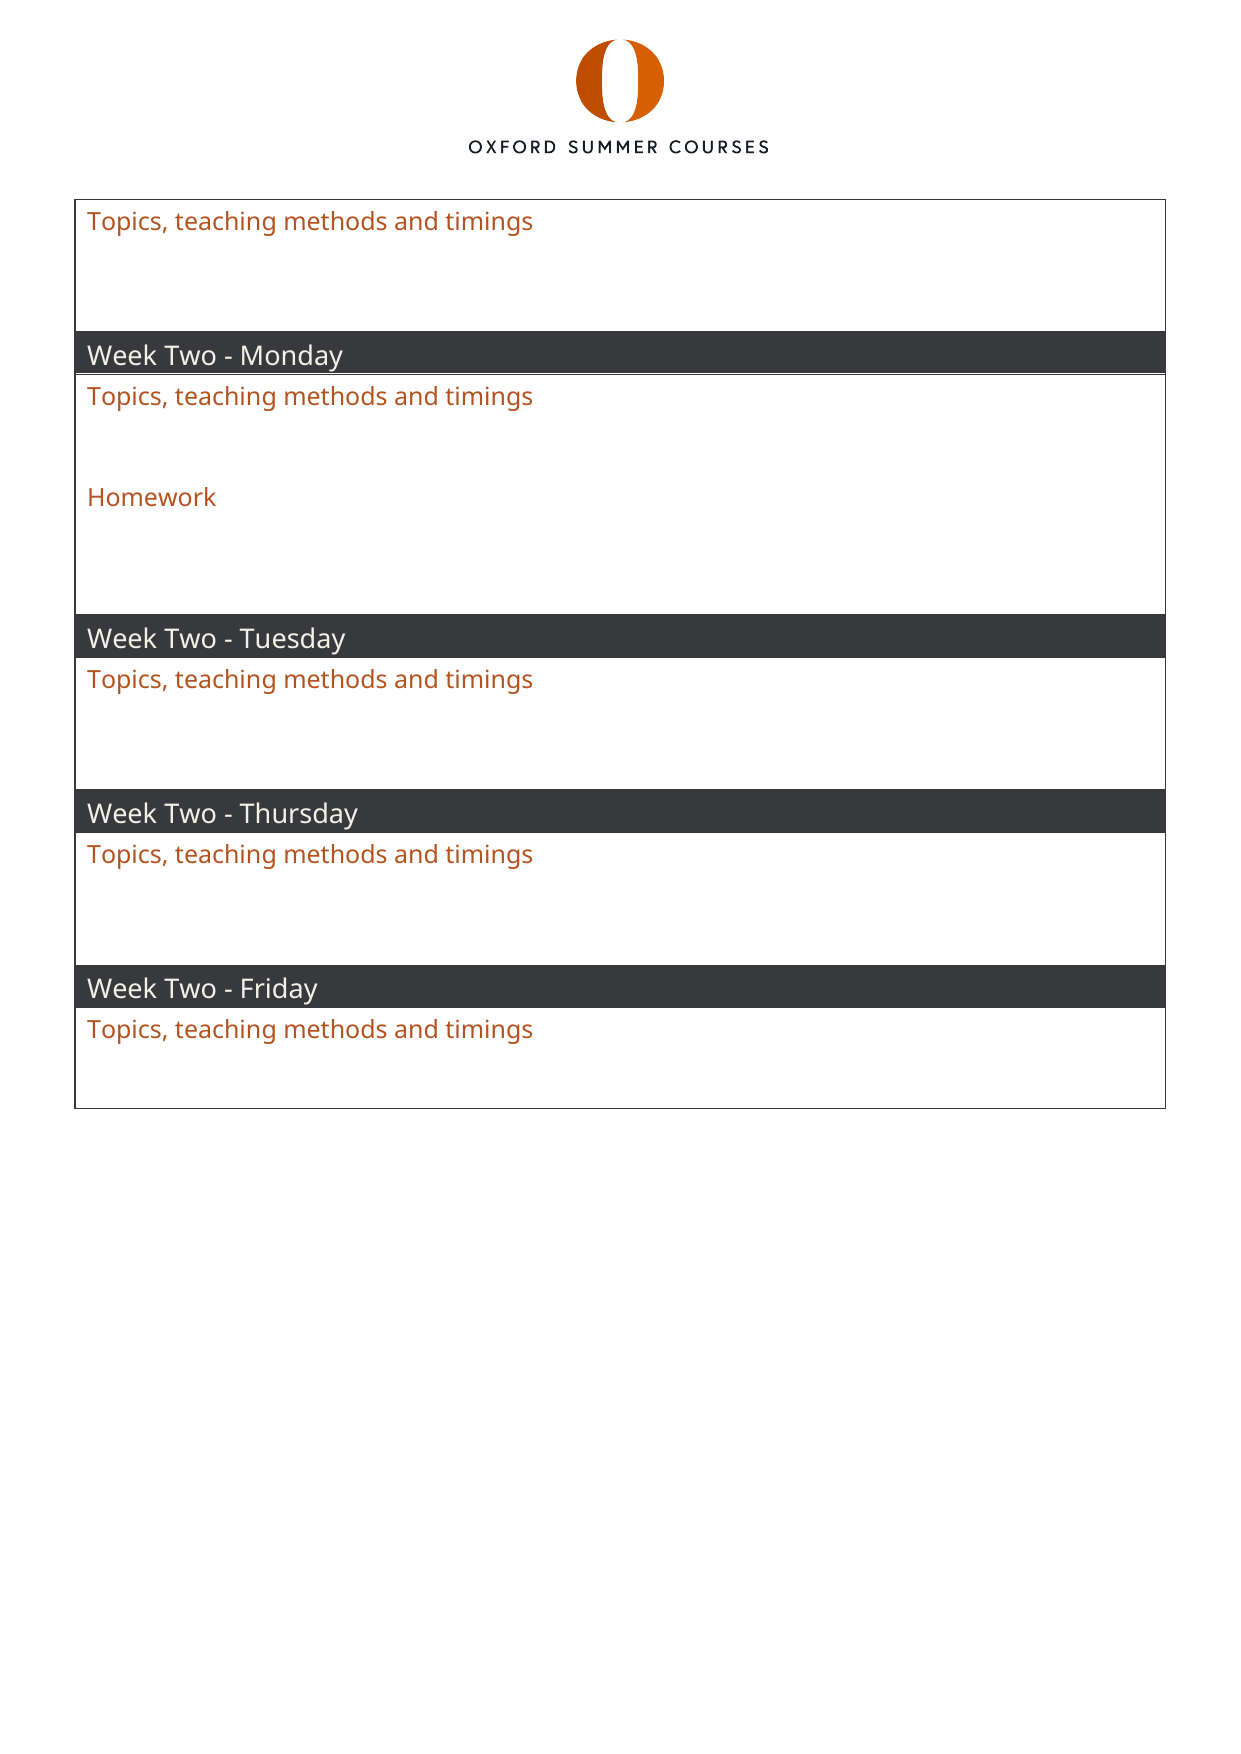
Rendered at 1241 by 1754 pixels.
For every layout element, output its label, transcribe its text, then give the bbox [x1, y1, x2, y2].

table_cell Topics, teaching methods and timings [76, 1008, 1165, 1108]
table_cell Week Two - Thursday [76, 790, 1165, 831]
table_cell Week Two - Monday [76, 333, 1165, 373]
table_cell Topics, teaching methods and timings [76, 200, 1165, 331]
table_cell Topics, teaching methods and timings Homework [76, 375, 1165, 614]
table_cell Week Two - Friday [76, 966, 1165, 1007]
table_cell Topics, teaching methods and timings [76, 658, 1165, 789]
table_cell Week Two - Tuesday [76, 615, 1165, 656]
table_cell Topics, teaching methods and timings [76, 833, 1165, 964]
